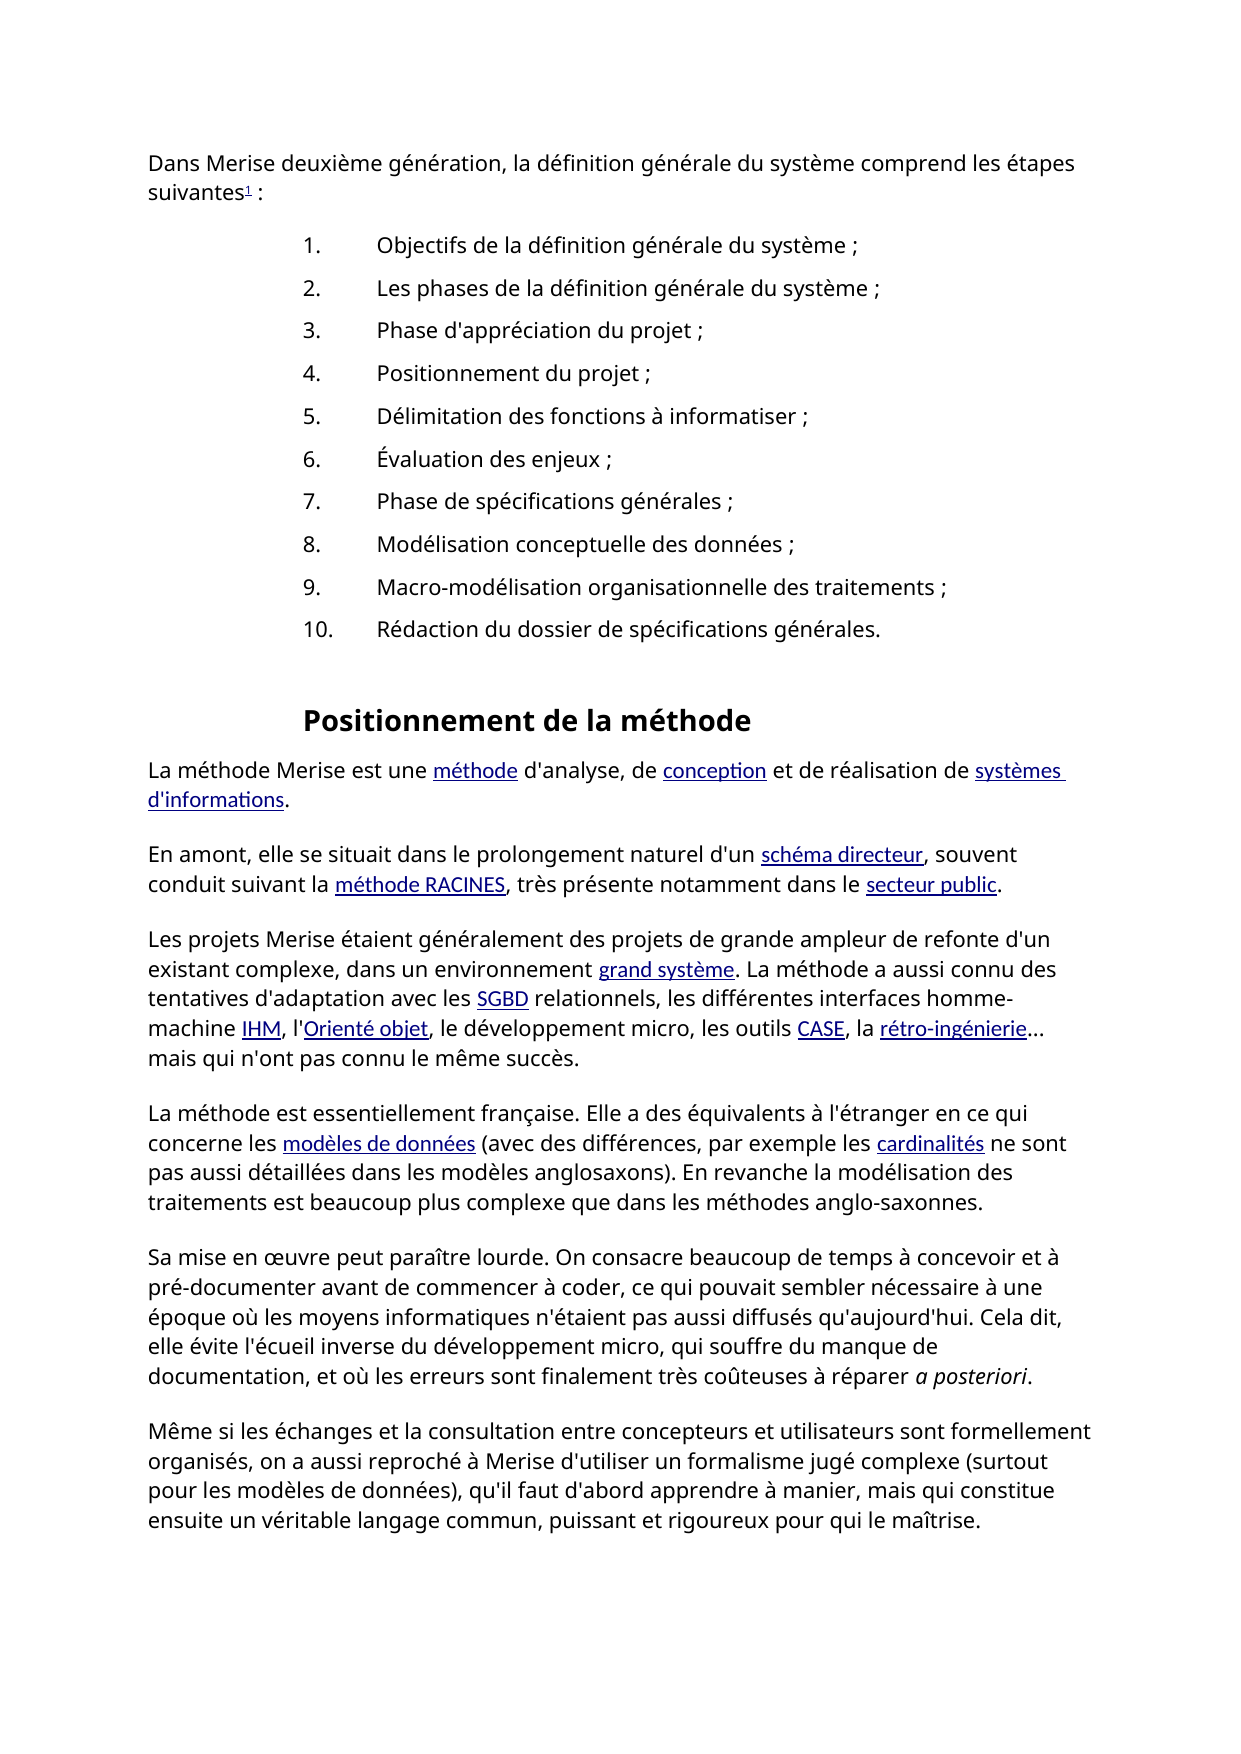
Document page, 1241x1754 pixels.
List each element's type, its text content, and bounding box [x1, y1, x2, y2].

list Phase de spécifications générales ; [303, 486, 1093, 516]
text Même si les échanges et la consultation entre concepteurs et utilisateurs sont formellement organisés, on a aussi reproché à Merise d'utiliser un formalisme jugé complexe (surtout pour les modèles de données), qu'il faut d'abord apprendre à manier, mais qui constitue ensuite un véritable langage commun, puissant et rigoureux pour qui le maîtrise. [148, 1416, 1093, 1535]
list Évaluation des enjeux ; [303, 444, 1093, 473]
list Modélisation conceptuelle des données ; [303, 529, 1093, 559]
text La méthode est essentiellement française. Elle a des équivalents à l'étranger en ce qui concerne les modèles de données (avec des différences, par exemple les cardinalités ne sont pas aussi détaillées dans les modèles anglosaxons). En revanche la modélisation des traitements est beaucoup plus complexe que dans les méthodes anglo-saxonnes. [148, 1098, 1093, 1217]
list Rédaction du dossier de spécifications générales. [303, 614, 1093, 644]
list Macro-modélisation organisationnelle des traitements ; [303, 572, 1093, 602]
text En amont, elle se situait dans le prolongement naturel d'un schéma directeur, souvent conduit suivant la méthode RACINES, très présente notamment dans le secteur public. [148, 839, 1093, 899]
list Positionnement du projet ; [303, 358, 1093, 388]
text La méthode Merise est une méthode d'analyse, de conception et de réalisation de systèmes d'informations. [148, 754, 1093, 814]
text Positionnement de la méthode [303, 700, 1093, 739]
text Les projets Merise étaient généralement des projets de grande ampleur de refonte d'un existant complexe, dans un environnement grand système. La méthode a aussi connu des tentatives d'adaptation avec les SGBD relationnels, les différentes interfaces homme-machine IHM, l'Orienté objet, le développement micro, les outils CASE, la rétro-ingénierie... mais qui n'ont pas connu le même succès. [148, 924, 1093, 1073]
text Dans Merise deuxième génération, la définition générale du système comprend les étapes suivantes1 : [148, 148, 1093, 207]
text Sa mise en œuvre peut paraître lourde. On consacre beaucoup de temps à concevoir et à pré-documenter avant de commencer à coder, ce qui pouvait sembler nécessaire à une époque où les moyens informatiques n'étaient pas aussi diffusés qu'aujourd'hui. Cela dit, elle évite l'écueil inverse du développement micro, qui souffre du manque de documentation, et où les erreurs sont finalement très coûteuses à réparer a posteriori. [148, 1242, 1093, 1391]
list Objectifs de la définition générale du système ; [303, 230, 1093, 260]
list Phase d'appréciation du projet ; [303, 316, 1093, 345]
list Les phases de la définition générale du système ; [303, 273, 1093, 303]
list Délimitation des fonctions à informatiser ; [303, 401, 1093, 431]
